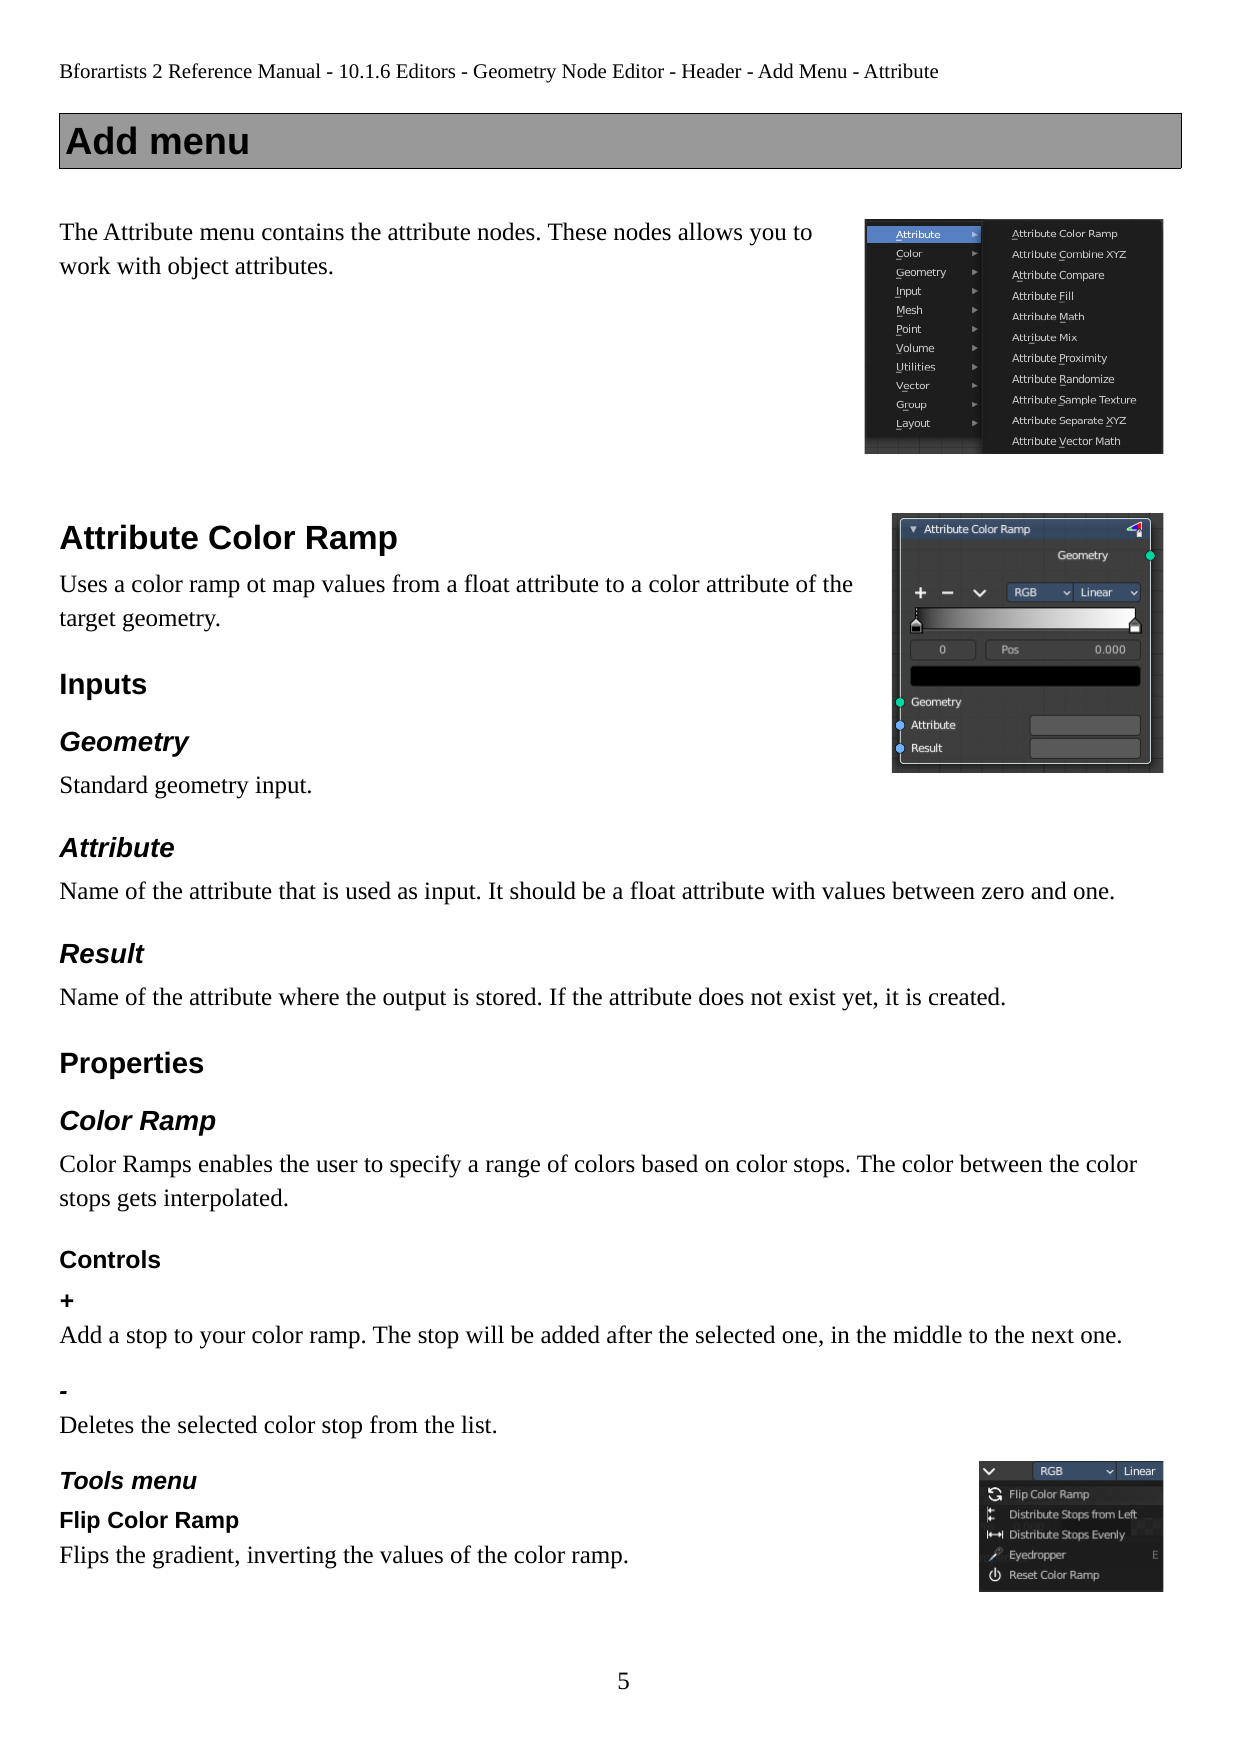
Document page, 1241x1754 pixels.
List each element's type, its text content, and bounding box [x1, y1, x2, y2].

subtitle Controls [59, 1245, 1181, 1273]
subtitle Tools menu [59, 1466, 979, 1494]
text Deletes the selected color stop from the list. [59, 1411, 1181, 1439]
text Name of the attribute that is used as input. It should be a float attribute with values between zero and one. [59, 876, 1181, 905]
subtitle [1164, 1466, 1181, 1494]
subtitle [1164, 667, 1181, 701]
picture [891, 513, 1164, 773]
text Add a stop to your color ramp. The stop will be added after the selected one, in the middle to the next one. [59, 1321, 1181, 1349]
text Color Ramps enables the user to specify a range of colors based on color stops. The color between the color stops gets interpolated. [59, 1149, 1181, 1212]
subtitle Flip Color Ramp [59, 1507, 979, 1534]
subtitle + [59, 1286, 1181, 1314]
subtitle [1164, 726, 1181, 757]
text Name of the attribute where the output is stored. If the attribute does not exist yet, it is created. [59, 982, 1181, 1011]
subtitle Geometry [59, 726, 891, 757]
subtitle Attribute [59, 832, 1181, 863]
subtitle Attribute Color Ramp [59, 518, 891, 556]
text The Attribute menu contains the attribute nodes. These nodes allows you to work with object attributes. [59, 217, 1181, 280]
subtitle Result [59, 937, 1181, 969]
subtitle Properties [59, 1046, 1181, 1079]
text Uses a color ramp ot map values from a float attribute to a color attribute of the target geometry. [59, 569, 891, 632]
subtitle - [59, 1376, 1181, 1404]
subtitle [1164, 1507, 1181, 1534]
picture [979, 1461, 1164, 1592]
subtitle [1164, 518, 1181, 556]
picture [864, 219, 1164, 454]
subtitle Color Ramp [59, 1104, 1181, 1136]
table_header Add menu [60, 114, 1181, 168]
text Standard geometry input. [59, 770, 1181, 799]
subtitle Inputs [59, 667, 891, 701]
text Flips the gradient, inverting the values of the color ramp. [59, 1540, 979, 1569]
